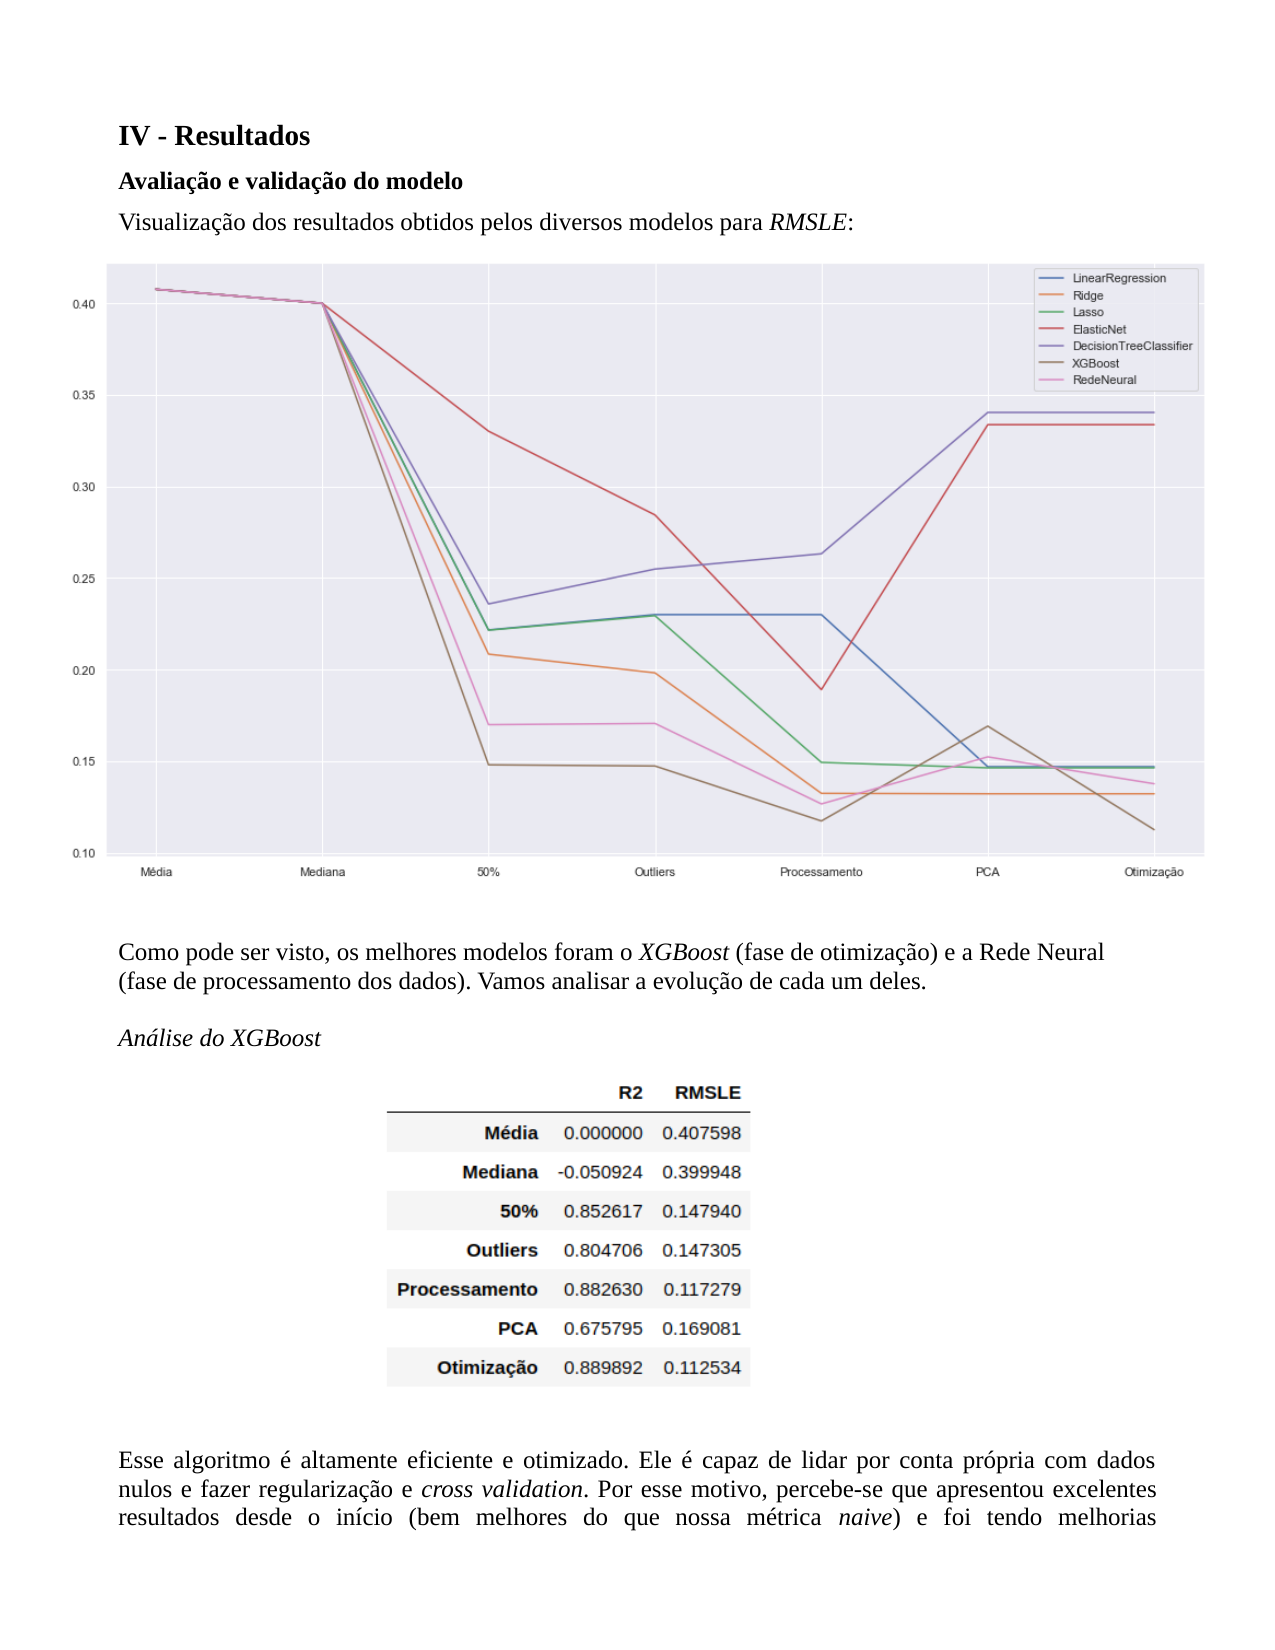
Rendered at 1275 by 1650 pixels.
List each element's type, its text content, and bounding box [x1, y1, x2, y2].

text Análise do XGBoost [118, 1023, 1157, 1052]
text Como pode ser visto, os melhores modelos foram o XGBoost (fase de otimização) e a Rede Neural (fase de processamento dos dados). Vamos analisar a evolução de cada um deles. [118, 937, 1157, 994]
picture [64, 255, 1211, 886]
text Esse algoritmo é altamente eficiente e otimizado. Ele é capaz de lidar por conta própria com dados nulos e fazer regularização e cross validation. Por esse motivo, percebe-se que apresentou excelentes resultados desde o início (bem melhores do que nossa métrica naive) e foi tendo melhorias [118, 1445, 1157, 1531]
subtitle IV - Resultados [118, 118, 1157, 152]
picture [377, 1071, 753, 1393]
text Visualização dos resultados obtidos pelos diversos modelos para RMSLE: [118, 207, 1157, 236]
subtitle Avaliação e validação do modelo [118, 166, 1157, 195]
